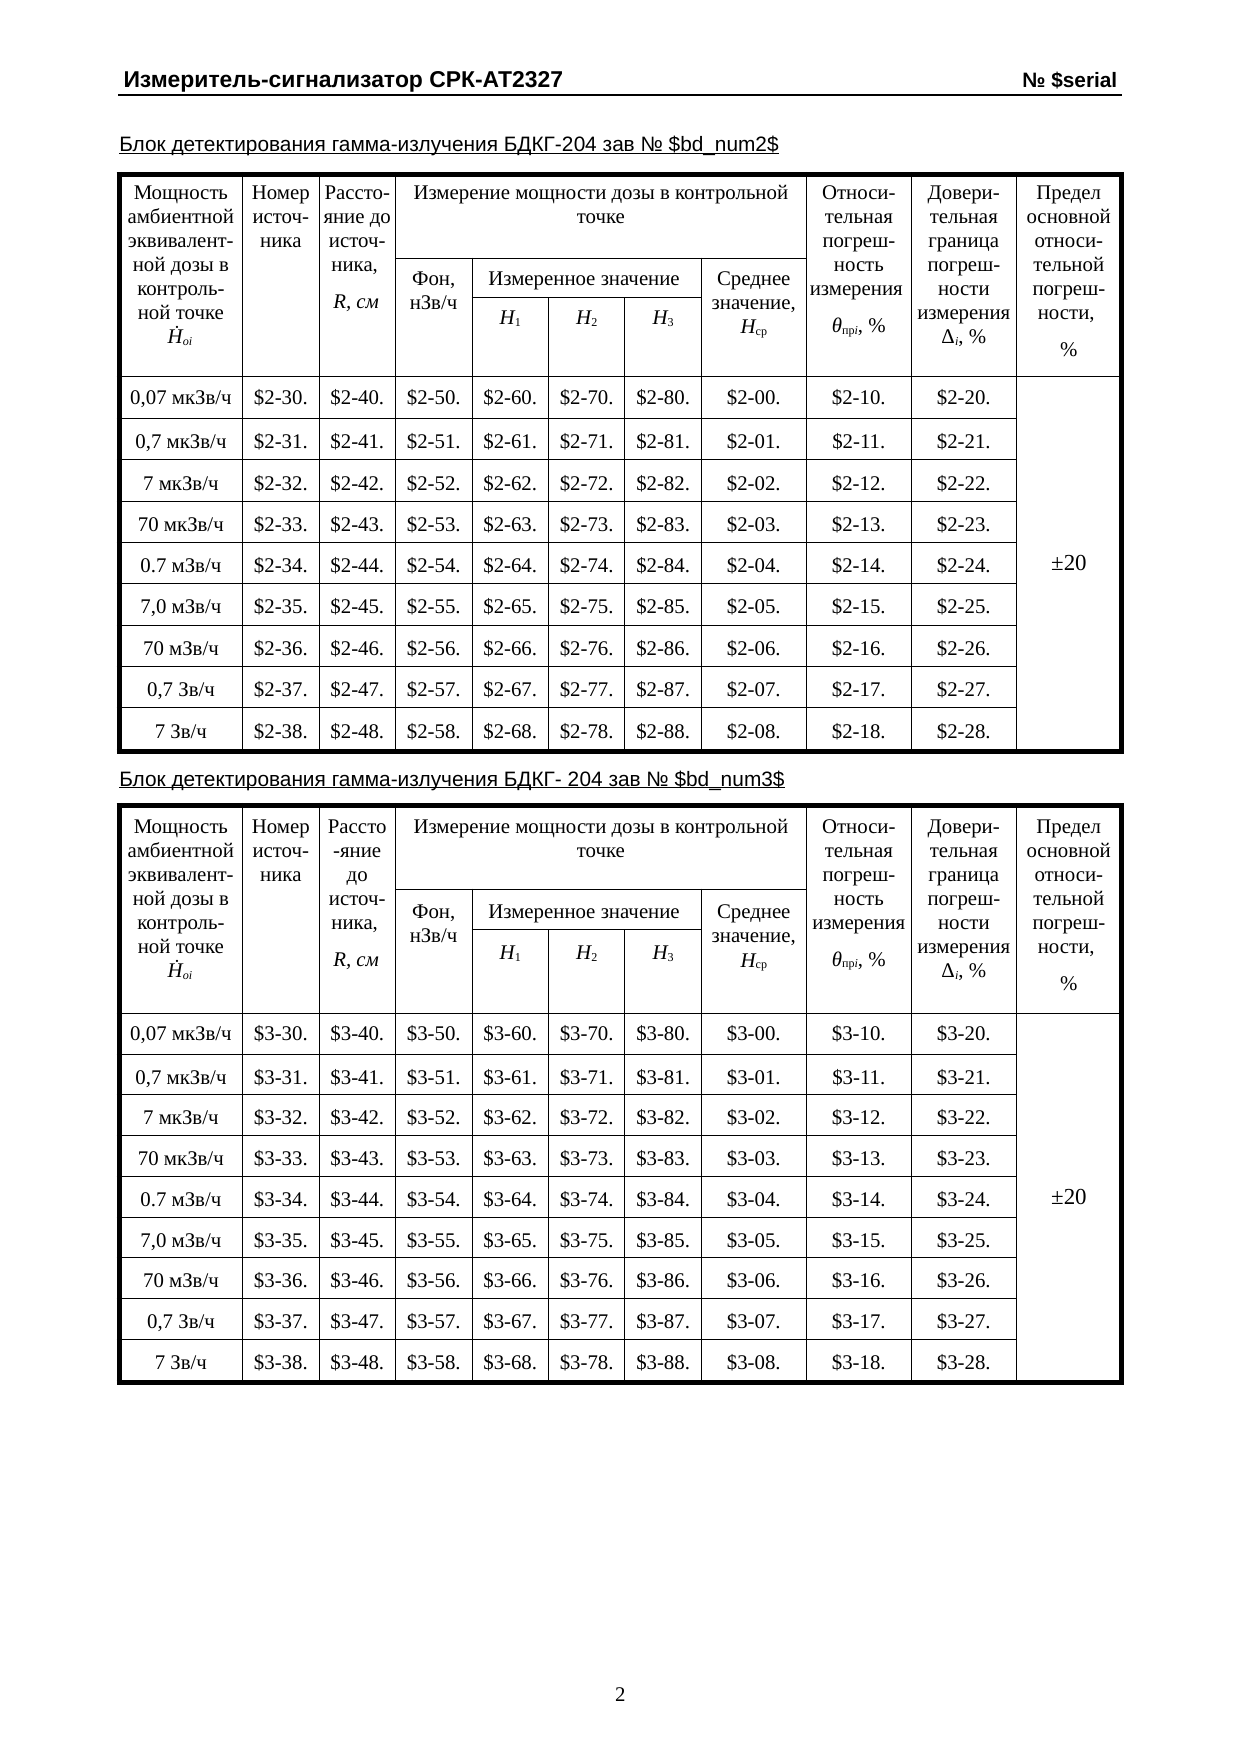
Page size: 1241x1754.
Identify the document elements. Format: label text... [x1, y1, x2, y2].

table_cell 0,7 мкЗв/ч [122, 419, 242, 459]
table_cell $2-52. [396, 460, 472, 501]
table_cell $2-76. [549, 626, 624, 666]
table_cell $3-87. [625, 1299, 701, 1339]
table_cell $3-00. [702, 1014, 806, 1054]
table_cell Фон, нЗв/ч [396, 259, 472, 376]
table_cell $2-12. [807, 460, 911, 501]
table_cell $2-80. [625, 377, 701, 418]
table_cell $3-77. [549, 1299, 624, 1339]
table_cell $3-65. [473, 1218, 548, 1257]
table_cell $3-35. [243, 1218, 319, 1257]
table_cell Номер источ-ника [243, 808, 319, 1013]
table_cell $3-57. [396, 1299, 472, 1339]
table_cell $2-57. [396, 667, 472, 707]
table_cell H2 [549, 298, 624, 376]
table_cell Фон, нЗв/ч [396, 890, 472, 1013]
table_cell $2-54. [396, 543, 472, 583]
table_cell $2-58. [396, 708, 472, 749]
table_cell $2-73. [549, 502, 624, 542]
table_cell $3-58. [396, 1340, 472, 1379]
table_cell $2-48. [320, 708, 395, 749]
table_cell $3-88. [625, 1340, 701, 1379]
table_cell $2-53. [396, 502, 472, 542]
table_cell $2-43. [320, 502, 395, 542]
table_cell $3-55. [396, 1218, 472, 1257]
table_cell $2-40. [320, 377, 395, 418]
table_cell $3-32. [243, 1095, 319, 1135]
table_cell Измеренное значение [473, 890, 701, 929]
table_cell $2-84. [625, 543, 701, 583]
table_cell $2-11. [807, 419, 911, 459]
table_cell $3-68. [473, 1340, 548, 1379]
table_header Блок детектирования гамма-излучения БДКГ- 204 зав № $bd_num3$ [119, 754, 1121, 803]
table_cell $2-28. [912, 708, 1016, 749]
table_cell $2-14. [807, 543, 911, 583]
table_cell $2-67. [473, 667, 548, 707]
table_cell $2-25. [912, 584, 1016, 624]
table_cell 7 Зв/ч [122, 1340, 242, 1379]
table_cell 70 мЗв/ч [122, 626, 242, 666]
table_cell $3-50. [396, 1014, 472, 1054]
table_cell $3-18. [807, 1340, 911, 1379]
table_cell $3-07. [702, 1299, 806, 1339]
table_cell $3-08. [702, 1340, 806, 1379]
table_cell $2-13. [807, 502, 911, 542]
table_cell $3-46. [320, 1258, 395, 1298]
table_cell 0,7 Зв/ч [122, 667, 242, 707]
table_cell $3-67. [473, 1299, 548, 1339]
table_cell $3-33. [243, 1136, 319, 1176]
table_cell $2-34. [243, 543, 319, 583]
table_cell $3-71. [549, 1055, 624, 1094]
table_cell Номер источ-ника [243, 177, 319, 376]
table_cell $2-08. [702, 708, 806, 749]
table_cell $3-62. [473, 1095, 548, 1135]
table_cell $3-73. [549, 1136, 624, 1176]
table_cell $2-50. [396, 377, 472, 418]
table_cell Измерение мощности дозы в контрольной точке [396, 808, 806, 888]
table_cell $3-26. [912, 1258, 1016, 1298]
table_cell $3-70. [549, 1014, 624, 1054]
table_cell $3-36. [243, 1258, 319, 1298]
table_cell $3-11. [807, 1055, 911, 1094]
table_cell $2-30. [243, 377, 319, 418]
table_cell Среднее значение, Hср [702, 259, 806, 376]
table_cell $3-51. [396, 1055, 472, 1094]
table_cell $2-60. [473, 377, 548, 418]
table_cell Довери-тельная граница погреш-ности измерения Δi, % [912, 808, 1016, 1013]
table_cell $3-82. [625, 1095, 701, 1135]
table_cell $2-22. [912, 460, 1016, 501]
table_cell $2-81. [625, 419, 701, 459]
table_cell Относи-тельная погреш-ность измерения θпрi, % [807, 808, 911, 1013]
table_cell $2-63. [473, 502, 548, 542]
table_cell $2-68. [473, 708, 548, 749]
table_cell $2-55. [396, 584, 472, 624]
table_cell $2-71. [549, 419, 624, 459]
table_cell $3-74. [549, 1177, 624, 1217]
table_cell $2-38. [243, 708, 319, 749]
table_cell $3-15. [807, 1218, 911, 1257]
table_cell $3-34. [243, 1177, 319, 1217]
table_cell $3-16. [807, 1258, 911, 1298]
table_cell $3-83. [625, 1136, 701, 1176]
table_cell $2-64. [473, 543, 548, 583]
table_cell ±20 [1017, 1014, 1119, 1379]
table_cell $2-65. [473, 584, 548, 624]
table_cell Предел основной относи-тельной погреш-ности, % [1017, 177, 1119, 376]
table_cell $2-88. [625, 708, 701, 749]
table_cell H1 [473, 930, 548, 1013]
table_cell $3-64. [473, 1177, 548, 1217]
table_cell $3-12. [807, 1095, 911, 1135]
table_cell $2-27. [912, 667, 1016, 707]
table_cell $2-62. [473, 460, 548, 501]
table_cell $2-42. [320, 460, 395, 501]
table_cell $2-82. [625, 460, 701, 501]
table_cell $3-80. [625, 1014, 701, 1054]
table_cell $2-45. [320, 584, 395, 624]
table_cell $3-54. [396, 1177, 472, 1217]
table_cell Мощность амбиентной эквивалент-ной дозы в контроль-ной точке Ḣoi [122, 177, 242, 376]
table_cell $3-56. [396, 1258, 472, 1298]
table_cell $3-13. [807, 1136, 911, 1176]
table_cell $3-10. [807, 1014, 911, 1054]
table_cell $3-81. [625, 1055, 701, 1094]
table_cell $3-76. [549, 1258, 624, 1298]
table_cell $2-72. [549, 460, 624, 501]
table_cell $2-56. [396, 626, 472, 666]
table_cell $2-78. [549, 708, 624, 749]
table_cell $2-03. [702, 502, 806, 542]
table_cell $3-23. [912, 1136, 1016, 1176]
table_cell $2-17. [807, 667, 911, 707]
table_cell 0,7 Зв/ч [122, 1299, 242, 1339]
table_cell $2-02. [702, 460, 806, 501]
table_cell $2-00. [702, 377, 806, 418]
table_cell $3-75. [549, 1218, 624, 1257]
table_cell $3-25. [912, 1218, 1016, 1257]
table_cell $2-01. [702, 419, 806, 459]
table_cell Рассто-яние до источ-ника, R, см [320, 177, 395, 376]
table_cell $3-02. [702, 1095, 806, 1135]
table_header Блок детектирования гамма-излучения БДКГ-204 зав № $bd_num2$ [119, 126, 1121, 172]
table_cell $3-38. [243, 1340, 319, 1379]
table_cell $3-14. [807, 1177, 911, 1217]
table_cell $2-61. [473, 419, 548, 459]
table_cell $2-21. [912, 419, 1016, 459]
table_cell $3-37. [243, 1299, 319, 1339]
table_cell $2-83. [625, 502, 701, 542]
table_cell 7 мкЗв/ч [122, 1095, 242, 1135]
table_cell $3-47. [320, 1299, 395, 1339]
table_cell $3-04. [702, 1177, 806, 1217]
table_cell $2-07. [702, 667, 806, 707]
table_cell $2-47. [320, 667, 395, 707]
table_cell Рассто-яние до источ-ника, R, см [320, 808, 395, 1013]
table_cell 7,0 мЗв/ч [122, 584, 242, 624]
table_cell Предел основной относи-тельной погреш-ности, % [1017, 808, 1119, 1013]
table_cell $2-05. [702, 584, 806, 624]
table_cell Мощность амбиентной эквивалент-ной дозы в контроль-ной точке Ḣoi [122, 808, 242, 1013]
table_cell $2-31. [243, 419, 319, 459]
table_cell $3-42. [320, 1095, 395, 1135]
table_cell $2-37. [243, 667, 319, 707]
table_cell $2-87. [625, 667, 701, 707]
table_cell $2-10. [807, 377, 911, 418]
table_cell $2-70. [549, 377, 624, 418]
table_cell $2-23. [912, 502, 1016, 542]
table_cell $3-22. [912, 1095, 1016, 1135]
table_cell 7,0 мЗв/ч [122, 1218, 242, 1257]
table_cell $3-44. [320, 1177, 395, 1217]
table_cell $2-44. [320, 543, 395, 583]
table_cell $2-20. [912, 377, 1016, 418]
table_cell 0.7 мЗв/ч [122, 543, 242, 583]
table_cell $3-84. [625, 1177, 701, 1217]
table_cell $3-28. [912, 1340, 1016, 1379]
table_cell $3-66. [473, 1258, 548, 1298]
table_cell $2-26. [912, 626, 1016, 666]
table_cell 0.7 мЗв/ч [122, 1177, 242, 1217]
table_cell $2-86. [625, 626, 701, 666]
table_cell $2-15. [807, 584, 911, 624]
table_cell $2-85. [625, 584, 701, 624]
table_cell $3-85. [625, 1218, 701, 1257]
table_cell $2-46. [320, 626, 395, 666]
table_cell $3-60. [473, 1014, 548, 1054]
table_cell $2-16. [807, 626, 911, 666]
table_cell $2-18. [807, 708, 911, 749]
table_cell 7 мкЗв/ч [122, 460, 242, 501]
table_cell 70 мЗв/ч [122, 1258, 242, 1298]
table_cell H1 [473, 298, 548, 376]
table_cell $2-33. [243, 502, 319, 542]
table_cell $3-43. [320, 1136, 395, 1176]
table_cell $2-41. [320, 419, 395, 459]
table_cell $3-31. [243, 1055, 319, 1094]
table_cell 0,07 мкЗв/ч [122, 1014, 242, 1054]
table_cell $3-24. [912, 1177, 1016, 1217]
table_cell $2-77. [549, 667, 624, 707]
table_cell $3-41. [320, 1055, 395, 1094]
table_cell $3-05. [702, 1218, 806, 1257]
table_cell $3-06. [702, 1258, 806, 1298]
table_cell $2-66. [473, 626, 548, 666]
table_cell ±20 [1017, 377, 1119, 749]
table_cell $3-86. [625, 1258, 701, 1298]
table_cell Относи-тельная погреш-ность измерения θпрi, % [807, 177, 911, 376]
table_cell $2-32. [243, 460, 319, 501]
table_cell $2-36. [243, 626, 319, 666]
table_cell $2-74. [549, 543, 624, 583]
table_cell $2-04. [702, 543, 806, 583]
table_cell $3-21. [912, 1055, 1016, 1094]
table_cell $2-75. [549, 584, 624, 624]
table_cell $2-51. [396, 419, 472, 459]
table_cell $3-01. [702, 1055, 806, 1094]
table_cell $3-61. [473, 1055, 548, 1094]
table_cell $3-27. [912, 1299, 1016, 1339]
table_cell $3-52. [396, 1095, 472, 1135]
table_cell $2-24. [912, 543, 1016, 583]
table_cell 70 мкЗв/ч [122, 502, 242, 542]
table_cell H3 [625, 930, 701, 1013]
table_cell H3 [625, 298, 701, 376]
table_cell H2 [549, 930, 624, 1013]
table_cell 7 Зв/ч [122, 708, 242, 749]
table_cell Измеренное значение [473, 259, 701, 297]
table_cell $3-72. [549, 1095, 624, 1135]
table_cell $3-20. [912, 1014, 1016, 1054]
table_cell $3-78. [549, 1340, 624, 1379]
table_cell $2-35. [243, 584, 319, 624]
table_cell $3-45. [320, 1218, 395, 1257]
table_cell $3-17. [807, 1299, 911, 1339]
table_cell Измерение мощности дозы в контрольной точке [396, 177, 806, 257]
table_cell $3-40. [320, 1014, 395, 1054]
table_cell Среднее значение, Hср [702, 890, 806, 1013]
table_cell $2-06. [702, 626, 806, 666]
table_cell $3-53. [396, 1136, 472, 1176]
table_cell 70 мкЗв/ч [122, 1136, 242, 1176]
table_cell $3-03. [702, 1136, 806, 1176]
table_cell 0,07 мкЗв/ч [122, 377, 242, 418]
table_cell $3-48. [320, 1340, 395, 1379]
table_cell 0,7 мкЗв/ч [122, 1055, 242, 1094]
table_cell $3-30. [243, 1014, 319, 1054]
table_cell $3-63. [473, 1136, 548, 1176]
table_cell Довери-тельная граница погреш-ности измерения Δi, % [912, 177, 1016, 376]
